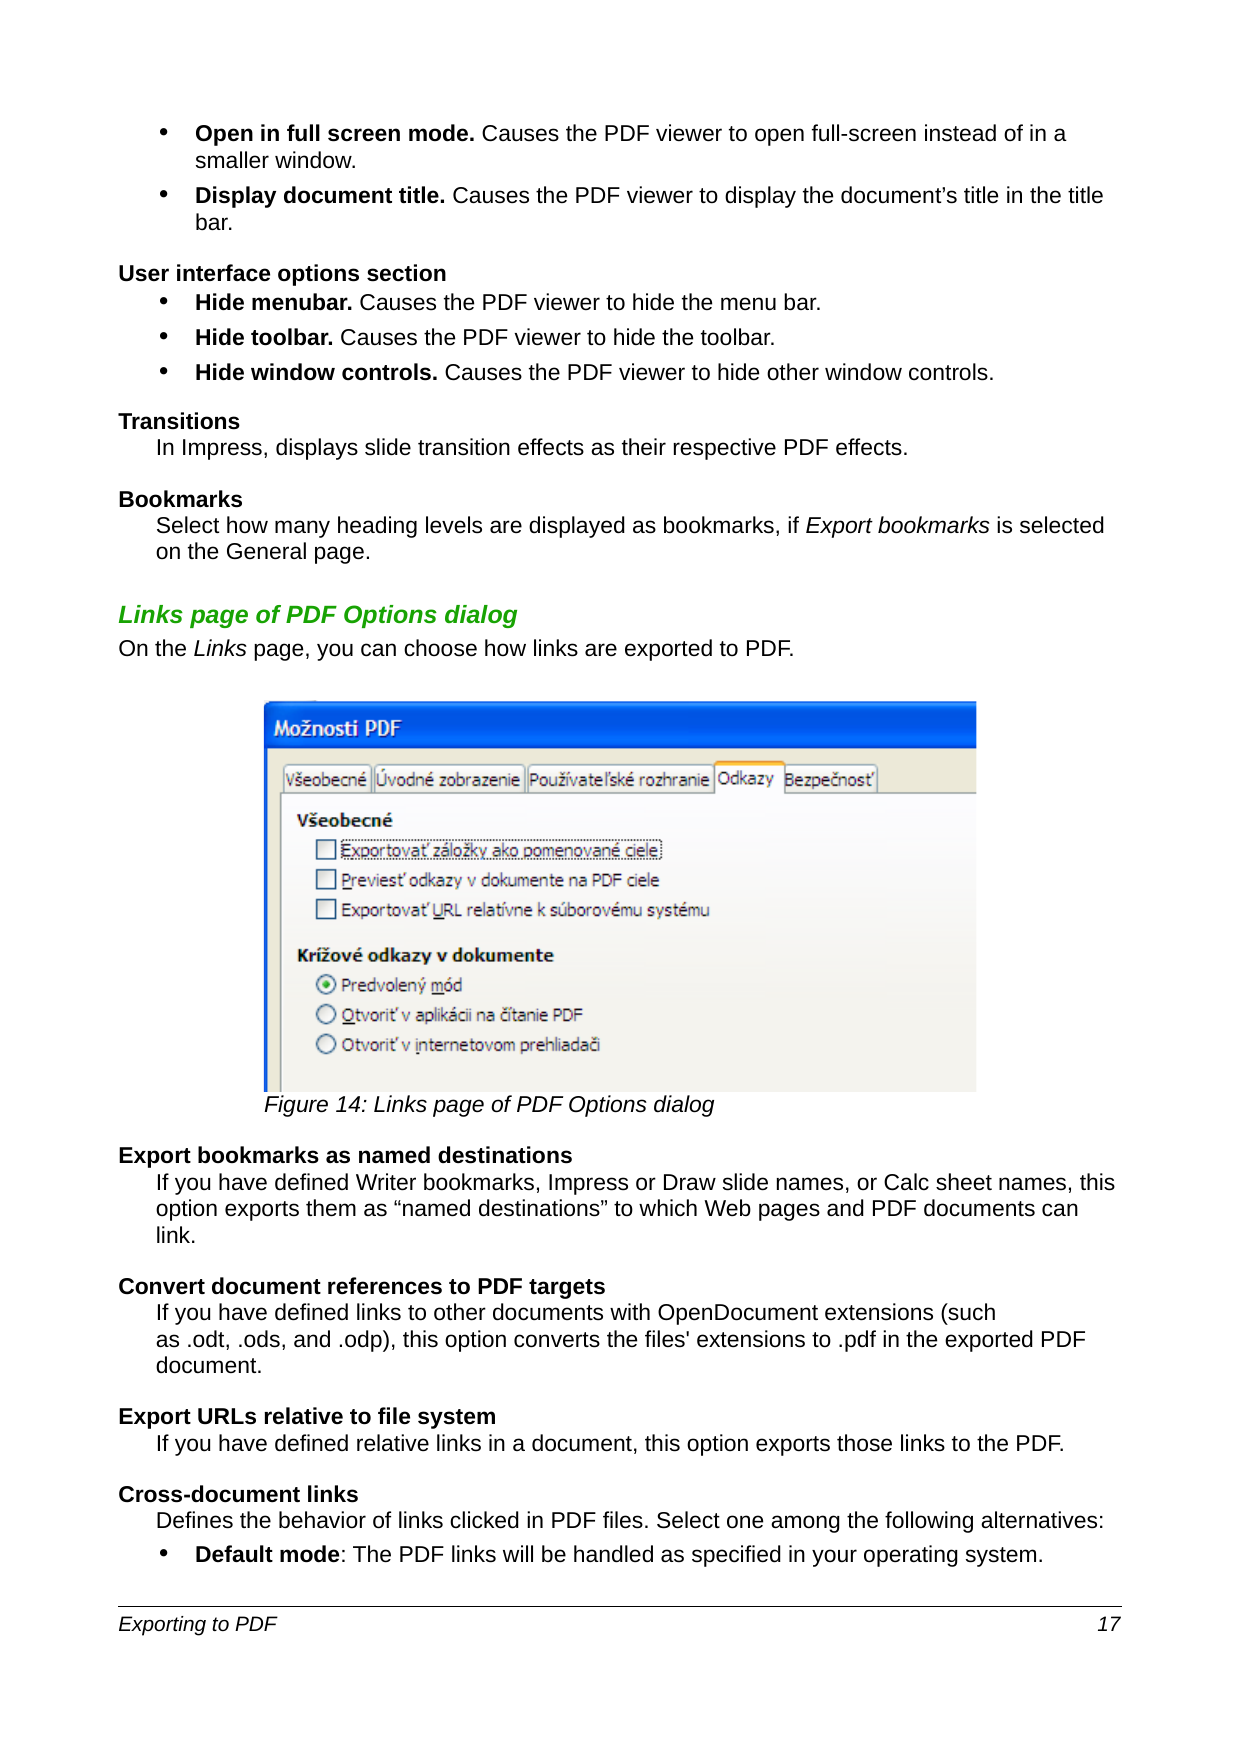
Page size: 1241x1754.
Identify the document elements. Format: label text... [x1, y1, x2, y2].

list Hide menubar. Causes the PDF viewer to hide the menu bar. [156, 287, 1122, 316]
text On the Links page, you can choose how links are exported to PDF. [118, 635, 1122, 662]
text Figure 14: Links page of PDF Options dialog [264, 1092, 976, 1118]
text If you have defined Writer bookmarks, Impress or Draw slide names, or Calc sheet names, this option exports them as “named destinations” to which Web pages and PDF documents can link. [156, 1169, 1122, 1248]
text Defines the behavior of links clicked in PDF files. Select one among the following alternatives: [156, 1507, 1122, 1534]
list Default mode: The PDF links will be handled as specified in your operating system. [156, 1540, 1122, 1569]
subtitle Links page of PDF Options dialog [118, 600, 1122, 629]
text Convert document references to PDF targets [118, 1273, 1122, 1299]
text User interface options section [118, 260, 1122, 287]
text Bookmarks [118, 486, 1122, 512]
text If you have defined relative links in a document, this option exports those links to the PDF. [156, 1430, 1122, 1456]
list Hide window controls. Causes the PDF viewer to hide other window controls. [156, 357, 1122, 387]
list Display document title. Causes the PDF viewer to display the document’s title in the title bar. [156, 180, 1122, 235]
text If you have defined links to other documents with OpenDocument extensions (such as .odt, .ods, and .odp), this option converts the files' extensions to .pdf in the exported PDF document. [156, 1299, 1122, 1378]
text Export bookmarks as named destinations [118, 1142, 1122, 1169]
text Transitions [118, 408, 1122, 434]
text Cross-document links [118, 1481, 1122, 1507]
list Hide toolbar. Causes the PDF viewer to hide the toolbar. [156, 322, 1122, 351]
picture [263, 700, 977, 1092]
list Open in full screen mode. Causes the PDF viewer to open full-screen instead of in a smaller window. [156, 118, 1122, 174]
text Export URLs relative to file system [118, 1403, 1122, 1430]
text Select how many heading levels are displayed as bookmarks, if Export bookmarks is selected on the General page. [156, 512, 1122, 565]
text In Impress, displays slide transition effects as their respective PDF effects. [156, 434, 1122, 461]
